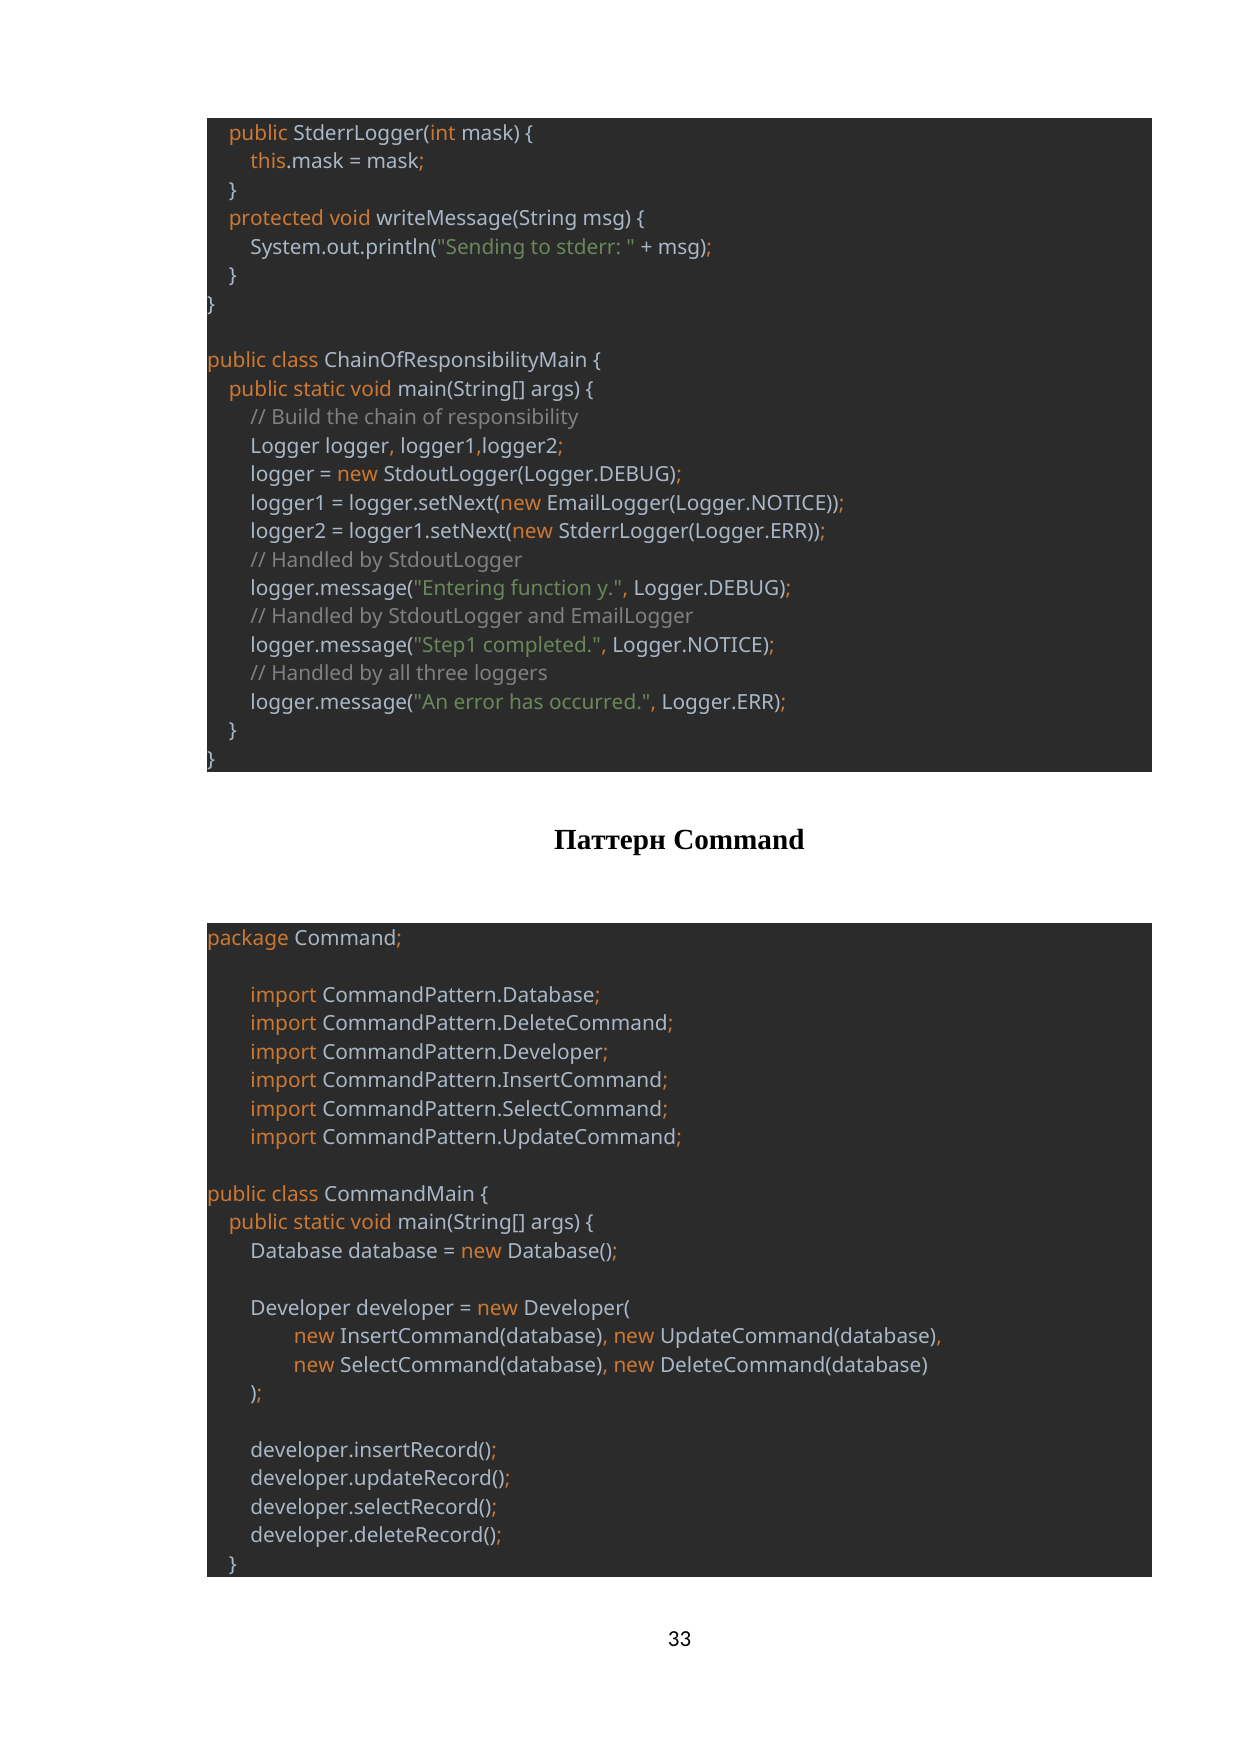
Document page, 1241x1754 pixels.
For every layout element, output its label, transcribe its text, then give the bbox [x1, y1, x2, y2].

text public StderrLogger(int mask) { this.mask = mask; } protected void writeMessage(String msg) { System.out.println("Sending to stderr: " + msg); } } public class ChainOfResponsibilityMain { public static void main(String[] args) { // Build the chain of responsibility Logger logger, logger1,logger2; logger = new StdoutLogger(Logger.DEBUG); logger1 = logger.setNext(new EmailLogger(Logger.NOTICE)); logger2 = logger1.setNext(new StderrLogger(Logger.ERR)); // Handled by StdoutLogger logger.message("Entering function y.", Logger.DEBUG); // Handled by StdoutLogger and EmailLogger logger.message("Step1 completed.", Logger.NOTICE); // Handled by all three loggers logger.message("An error has occurred.", Logger.ERR); } } [207, 118, 1152, 772]
text Паттерн Command [207, 822, 1152, 856]
text package Command; import CommandPattern.Database; import CommandPattern.DeleteCommand; import CommandPattern.Developer; import CommandPattern.InsertCommand; import CommandPattern.SelectCommand; import CommandPattern.UpdateCommand; public class CommandMain { public static void main(String[] args) { Database database = new Database(); Developer developer = new Developer( new InsertCommand(database), new UpdateCommand(database), new SelectCommand(database), new DeleteCommand(database) ); developer.insertRecord(); developer.updateRecord(); developer.selectRecord(); developer.deleteRecord(); } [207, 923, 1152, 1577]
